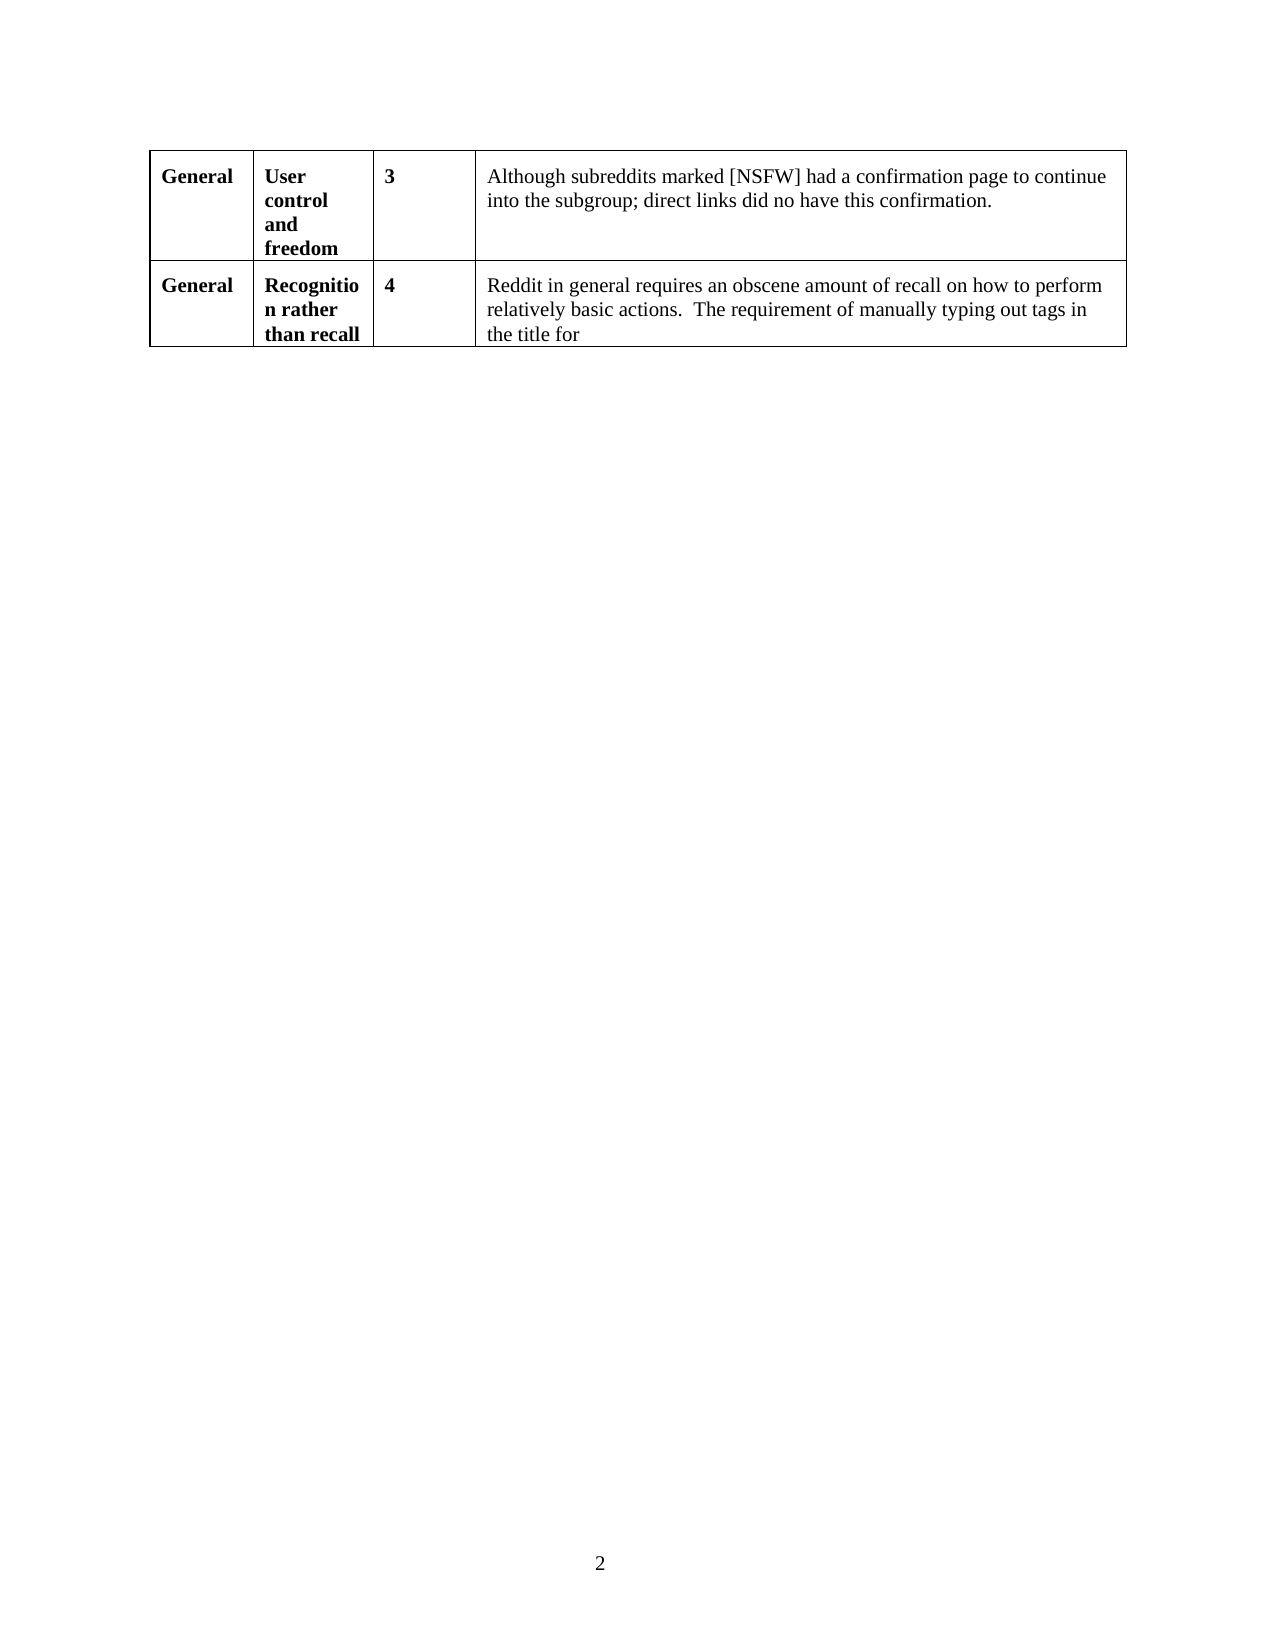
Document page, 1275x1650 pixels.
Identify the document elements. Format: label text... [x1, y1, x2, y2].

table_cell General [151, 261, 253, 346]
table_cell User control and freedom [254, 151, 373, 260]
table_cell Recognition rather than recall [254, 261, 373, 346]
table_cell 3 [374, 151, 475, 260]
table_cell General [151, 151, 253, 260]
table_cell Although subreddits marked [NSFW] had a confirmation page to continue into the subgroup; direct links did no have this confirmation. [476, 151, 1126, 260]
table_cell Reddit in general requires an obscene amount of recall on how to perform relatively basic actions. The requirement of manually typing out tags in the title for [476, 261, 1126, 346]
table_cell 4 [374, 261, 475, 346]
